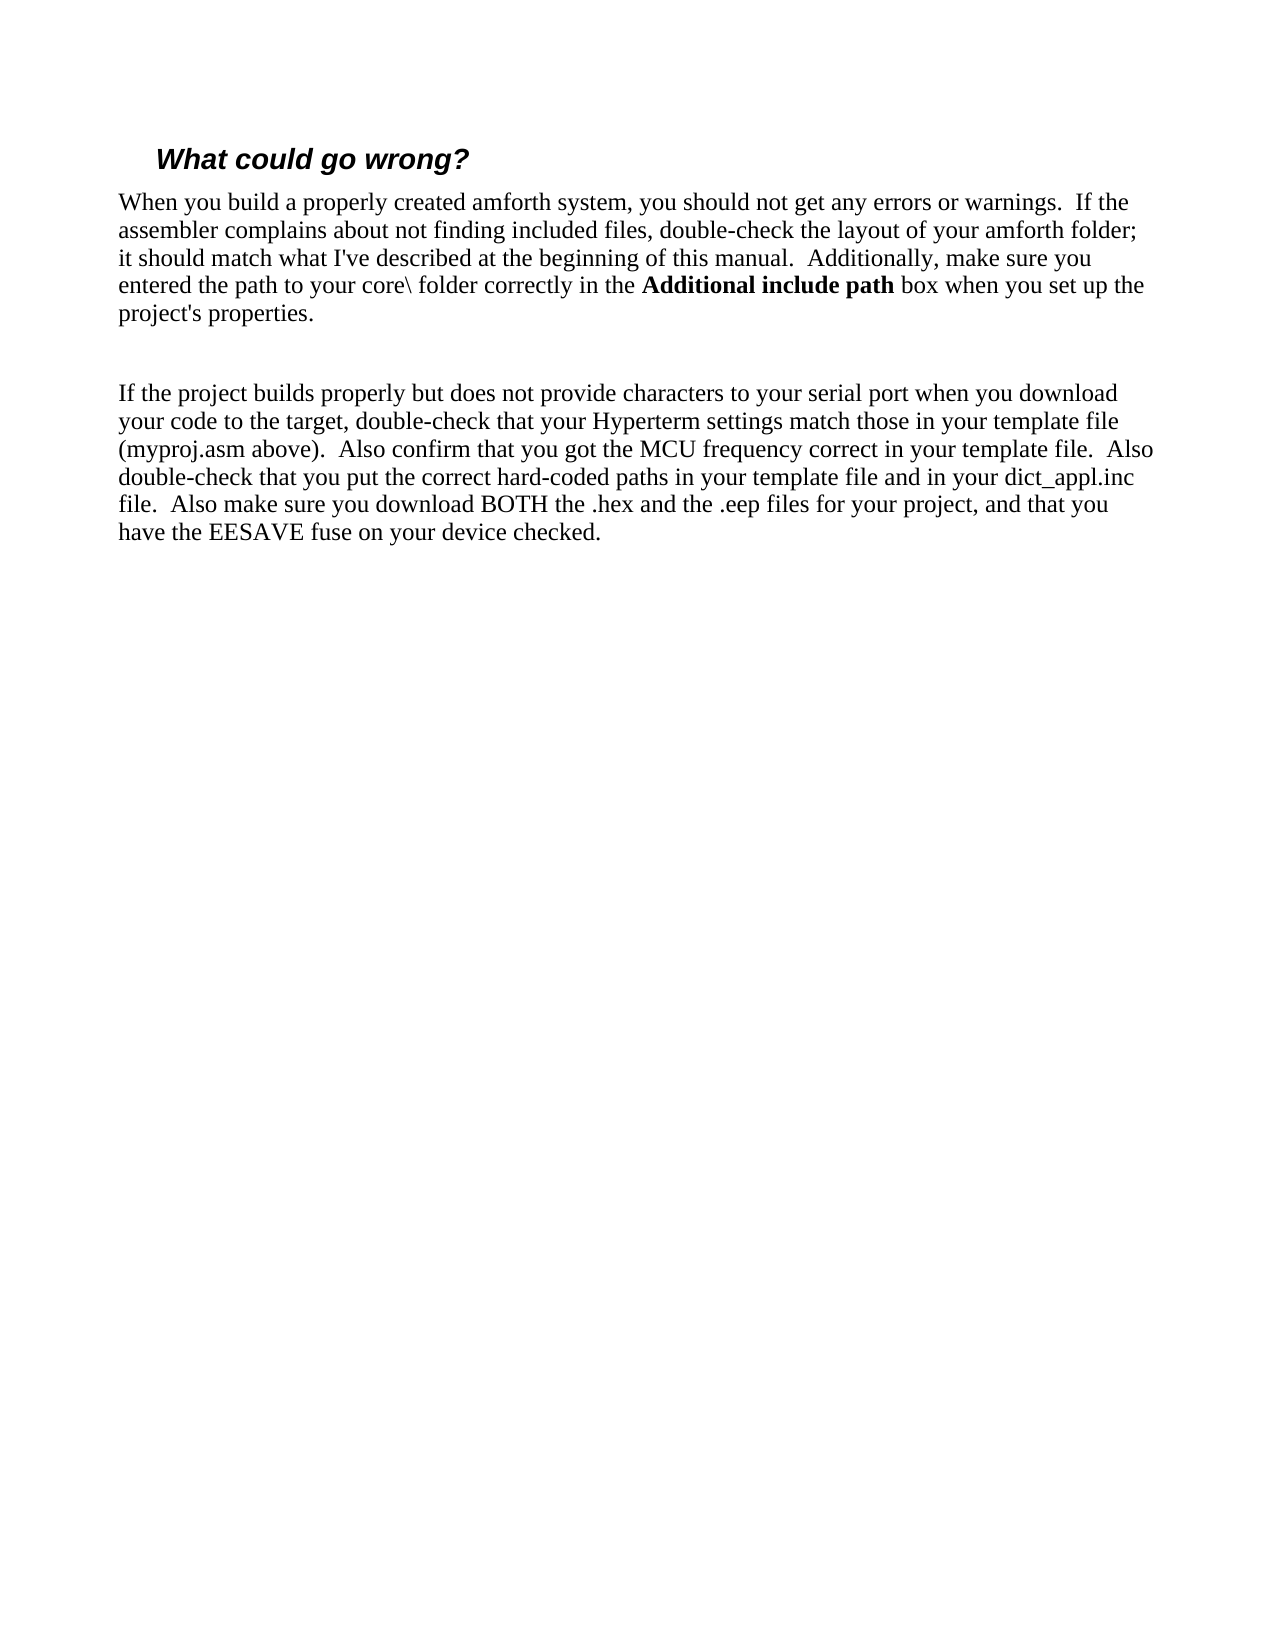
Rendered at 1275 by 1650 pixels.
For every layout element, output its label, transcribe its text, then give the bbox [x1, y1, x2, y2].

text When you build a properly created amforth system, you should not get any errors or warnings. If the assembler complains about not finding included files, double-check the layout of your amforth folder; it should match what I've described at the beginning of this manual. Additionally, make sure you entered the path to your core\ folder correctly in the Additional include path box when you set up the project's properties. [118, 188, 1157, 327]
text If the project builds properly but does not provide characters to your serial port when you download your code to the target, double-check that your Hyperterm settings match those in your template file (myproj.asm above). Also confirm that you got the MCU frequency correct in your template file. Also double-check that you put the correct hard-coded paths in your template file and in your dict_appl.inc file. Also make sure you download BOTH the .hex and the .eep files for your project, and that you have the EESAVE fuse on your device checked. [118, 379, 1157, 546]
subtitle What could go wrong? [118, 143, 1157, 176]
